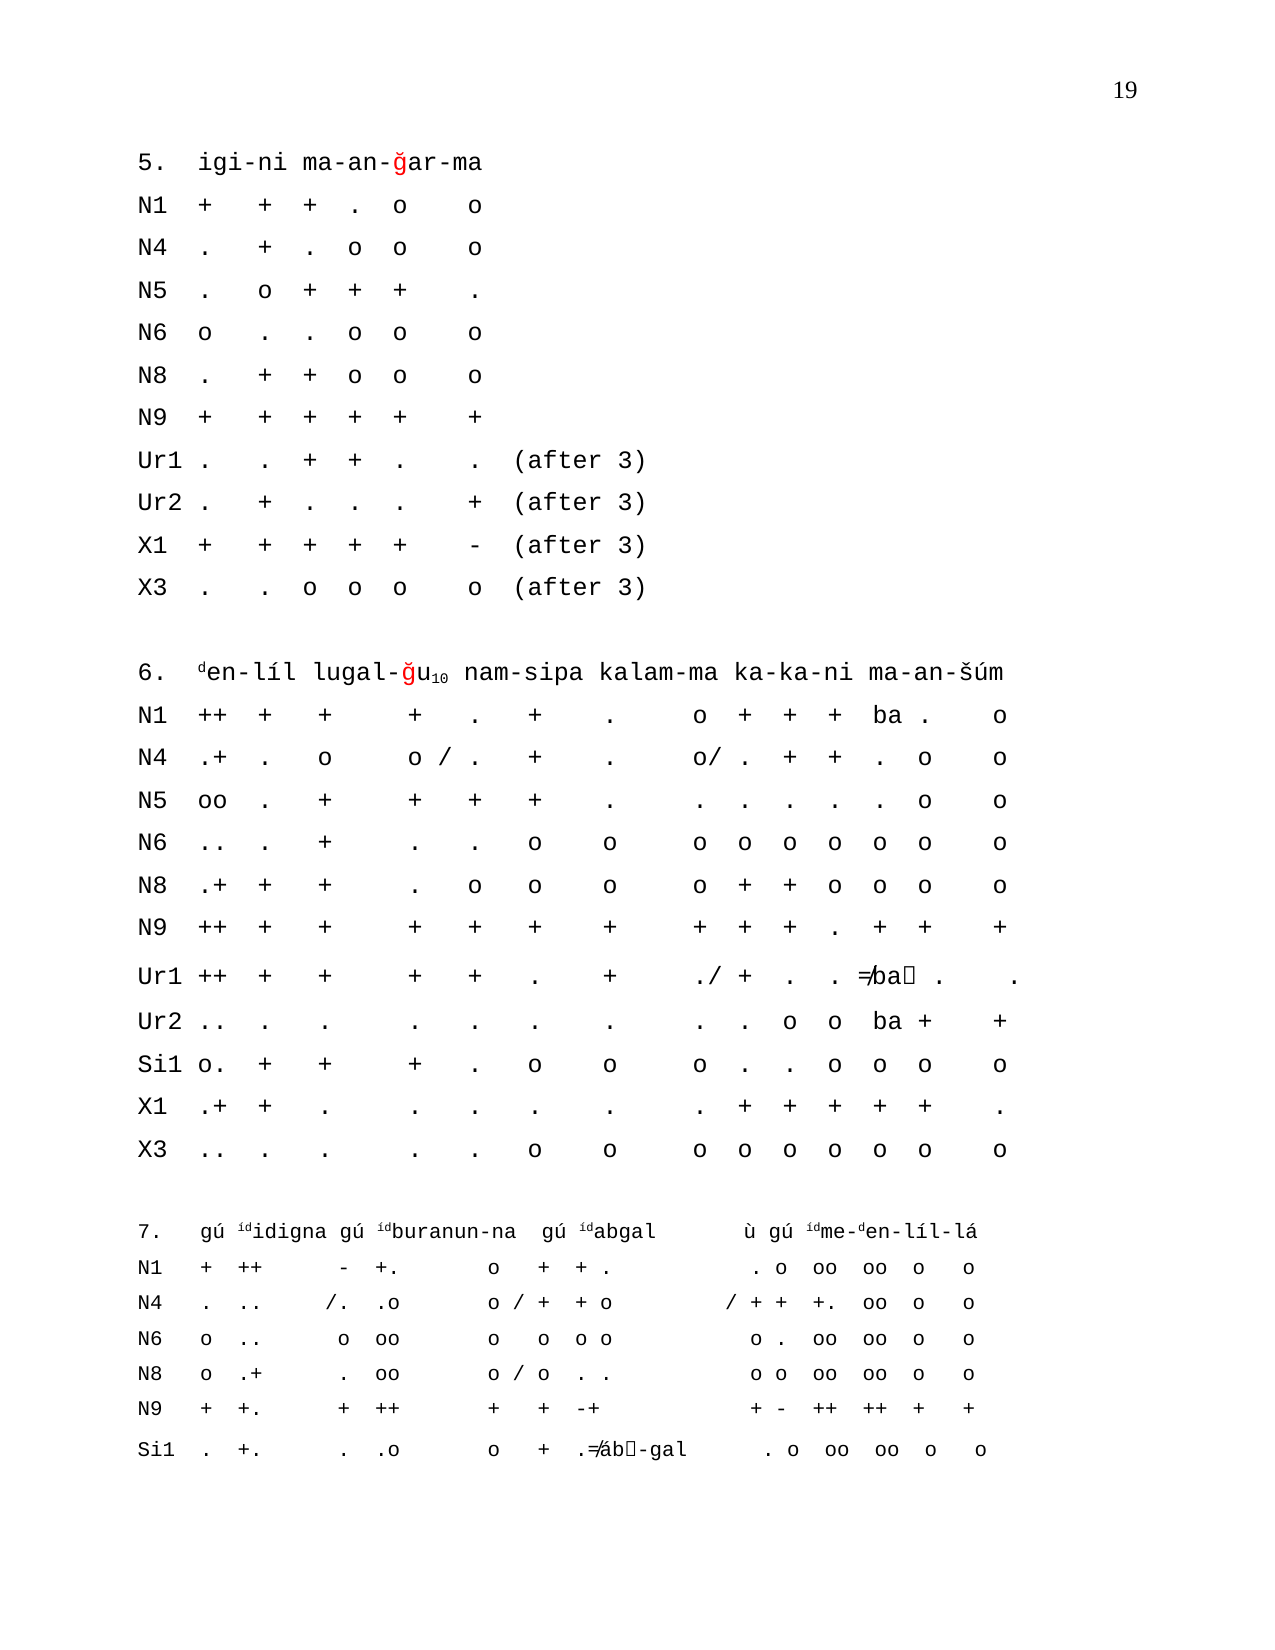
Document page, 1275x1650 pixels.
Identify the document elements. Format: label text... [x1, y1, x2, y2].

text X3 . . o o o o (after 3) [137, 575, 1138, 603]
text N9 ++ + + + + + + + + + . + + + [137, 915, 1138, 943]
text Si1 o. + + + . o o o . . o o o o [137, 1051, 1138, 1080]
text N4 . + . o o o [137, 235, 1138, 263]
text X3 .. . . . . o o o o o o o o o [137, 1136, 1138, 1165]
text N8 . + + o o o [137, 362, 1138, 391]
text N8 o .+ . oo o / o . . o o oo oo o o [137, 1363, 1138, 1387]
text N5 . o + + + . [137, 277, 1138, 306]
text Ur2 .. . . . . . . . . o o ba + + [137, 1009, 1138, 1037]
text N1 + + + . o o [137, 192, 1138, 221]
text Ur1 ++ + + + + . + ./ + . . ≠ba . . [137, 957, 1138, 992]
text 6. den-líl lugal-ğu10 nam-sipa kalam-ma ka-ka-ni ma-an-šúm [137, 660, 1138, 688]
text N4 . .. /. .o o / + + o / + + +. oo o o [137, 1292, 1138, 1316]
text Ur2 . + . . . + (after 3) [137, 490, 1138, 518]
text N9 + + + + + + [137, 405, 1138, 433]
text N6 o .. o oo o o o o o . oo oo o o [137, 1328, 1138, 1351]
text N1 ++ + + + . + . o + + + ba . o [137, 702, 1138, 731]
text Si1 . +. . .o o + .≠áb-gal . o oo oo o o [137, 1434, 1138, 1462]
text N1 + ++ - +. o + + . . o oo oo o o [137, 1257, 1138, 1280]
text X1 .+ + . . . . . . + + + + + . [137, 1094, 1138, 1122]
text 7. gú ídidigna gú ídburanun-na gú ídabgal ù gú ídme-den-líl-lá [137, 1221, 1138, 1245]
text N5 oo . + + + + . . . . . . o o [137, 787, 1138, 816]
text N6 o . . o o o [137, 320, 1138, 348]
text X1 + + + + + - (after 3) [137, 532, 1138, 561]
text N6 .. . + . . o o o o o o o o o [137, 830, 1138, 858]
text N8 .+ + + . o o o o + + o o o o [137, 872, 1138, 901]
text Ur1 . . + + . . (after 3) [137, 447, 1138, 476]
text N9 + +. + ++ + + -+ + - ++ ++ + + [137, 1398, 1138, 1422]
text N4 .+ . o o / . + . o/ . + + . o o [137, 745, 1138, 773]
text 5. igi-ni ma-an-ğar-ma [137, 150, 1138, 178]
